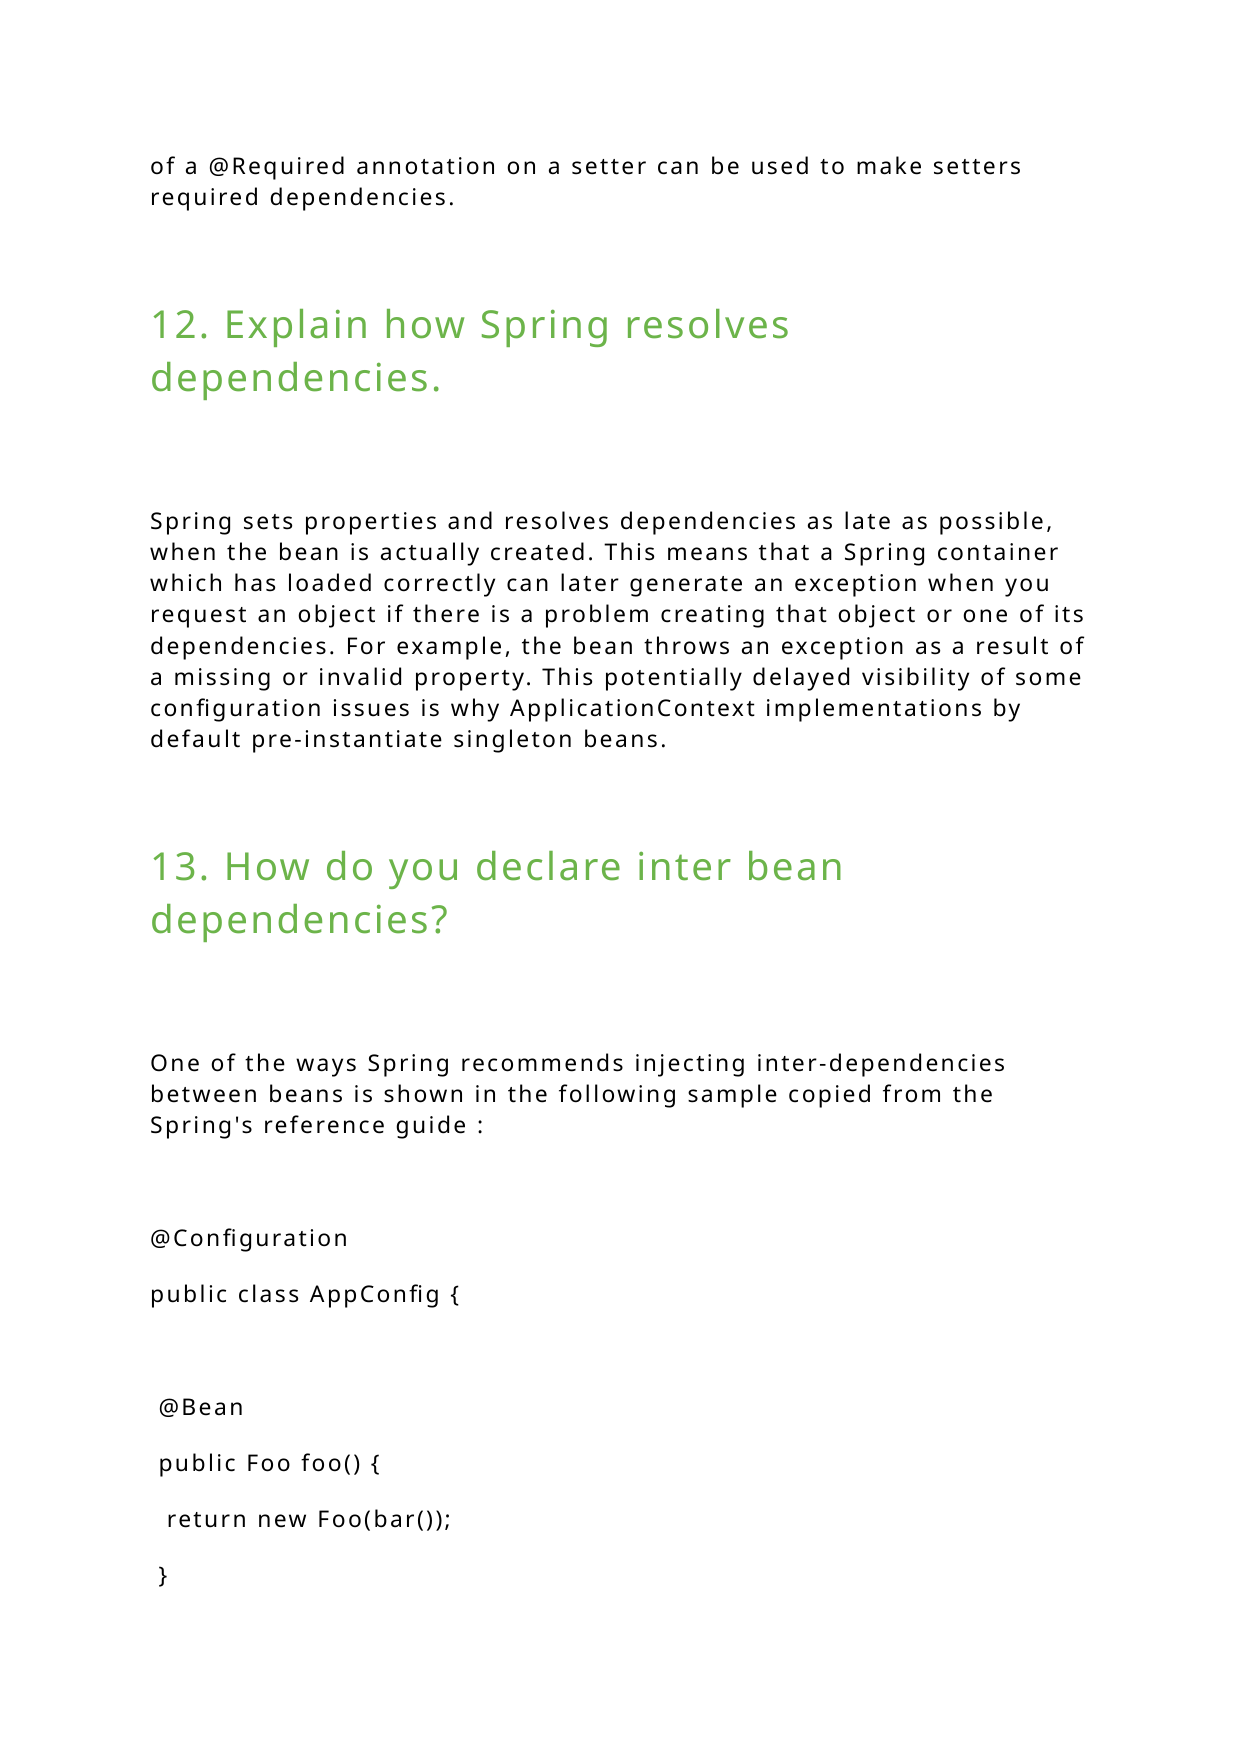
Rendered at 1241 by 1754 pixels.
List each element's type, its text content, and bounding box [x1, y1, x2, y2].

subtitle public class AppConfig { [150, 1278, 1090, 1309]
subtitle of a @Required annotation on a setter can be used to make setters required dependencies. [150, 150, 1090, 212]
subtitle 12. Explain how Spring resolves dependencies. [150, 297, 1090, 402]
subtitle One of the ways Spring recommends injecting inter-dependencies between beans is shown in the following sample copied from the Spring's reference guide : [150, 1047, 1090, 1141]
subtitle @Bean [150, 1391, 1090, 1422]
subtitle } [150, 1559, 1090, 1591]
subtitle Spring sets properties and resolves dependencies as late as possible, when the bean is actually created. This means that a Spring container which has loaded correctly can later generate an exception when you request an object if there is a problem creating that object or one of its dependencies. For example, the bean throws an exception as a result of a missing or invalid property. This potentially delayed visibility of some configuration issues is why ApplicationContext implementations by default pre-instantiate singleton beans. [150, 505, 1090, 755]
subtitle return new Foo(bar()); [150, 1503, 1090, 1534]
subtitle @Configuration [150, 1222, 1090, 1253]
subtitle 13. How do you declare inter bean dependencies? [150, 839, 1090, 944]
subtitle public Foo foo() { [150, 1447, 1090, 1478]
